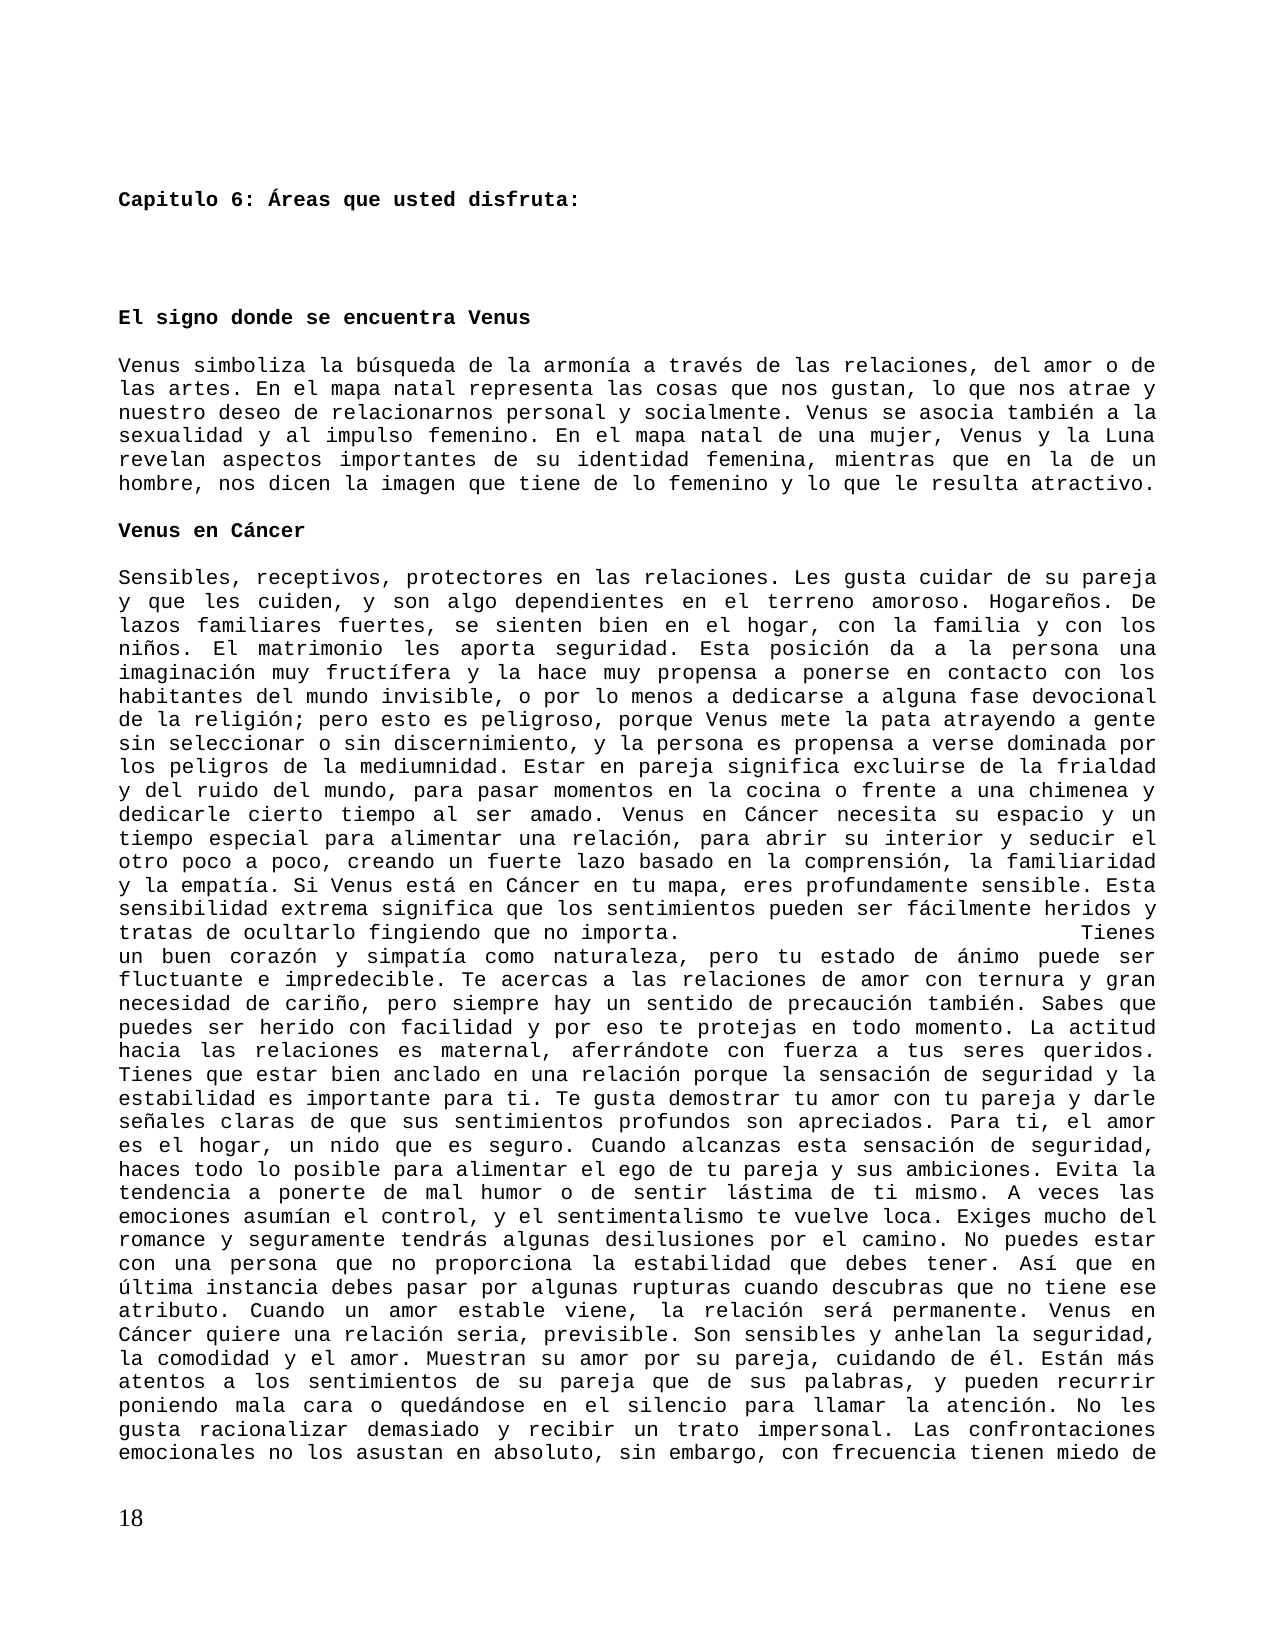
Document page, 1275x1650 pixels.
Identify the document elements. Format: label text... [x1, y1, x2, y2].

text El signo donde se encuentra Venus [118, 307, 1157, 331]
text Capitulo 6: Áreas que usted disfruta: [118, 189, 1157, 213]
text Venus simboliza la búsqueda de la armonía a través de las relaciones, del amor o de las artes. En el mapa natal representa las cosas que nos gustan, lo que nos atrae y nuestro deseo de relacionarnos personal y socialmente. Venus se asocia también a la sexualidad y al impulso femenino. En el mapa natal de una mujer, Venus y la Luna revelan aspectos importantes de su identidad femenina, mientras que en la de un hombre, nos dicen la imagen que tiene de lo femenino y lo que le resulta atractivo. [118, 354, 1157, 496]
text Venus en Cáncer [118, 520, 1157, 544]
text Sensibles, receptivos, protectores en las relaciones. Les gusta cuidar de su pareja y que les cuiden, y son algo dependientes en el terreno amoroso. Hogareños. De lazos familiares fuertes, se sienten bien en el hogar, con la familia y con los niños. El matrimonio les aporta seguridad. Esta posición da a la persona una imaginación muy fructífera y la hace muy propensa a ponerse en contacto con los habitantes del mundo invisible, o por lo menos a dedicarse a alguna fase devocional de la religión; pero esto es peligroso, porque Venus mete la pata atrayendo a gente sin seleccionar o sin discernimiento, y la persona es propensa a verse dominada por los peligros de la mediumnidad. Estar en pareja significa excluirse de la frialdad y del ruido del mundo, para pasar momentos en la cocina o frente a una chimenea y dedicarle cierto tiempo al ser amado. Venus en Cáncer necesita su espacio y un tiempo especial para alimentar una relación, para abrir su interior y seducir el otro poco a poco, creando un fuerte lazo basado en la comprensión, la familiaridad y la empatía. Si Venus está en Cáncer en tu mapa, eres profundamente sensible. Esta sensibilidad extrema significa que los sentimientos pueden ser fácilmente heridos y tratas de ocultarlo fingiendo que no importa. Tienes un buen corazón y simpatía como naturaleza, pero tu estado de ánimo puede ser fluctuante e impredecible. Te acercas a las relaciones de amor con ternura y gran necesidad de cariño, pero siempre hay un sentido de precaución también. Sabes que puedes ser herido con facilidad y por eso te protejas en todo momento. La actitud hacia las relaciones es maternal, aferrándote con fuerza a tus seres queridos. Tienes que estar bien anclado en una relación porque la sensación de seguridad y la estabilidad es importante para ti. Te gusta demostrar tu amor con tu pareja y darle señales claras de que sus sentimientos profundos son apreciados. Para ti, el amor es el hogar, un nido que es seguro. Cuando alcanzas esta sensación de seguridad, haces todo lo posible para alimentar el ego de tu pareja y sus ambiciones. Evita la tendencia a ponerte de mal humor o de sentir lástima de ti mismo. A veces las emociones asumían el control, y el sentimentalismo te vuelve loca. Exiges mucho del romance y seguramente tendrás algunas desilusiones por el camino. No puedes estar con una persona que no proporciona la estabilidad que debes tener. Así que en última instancia debes pasar por algunas rupturas cuando descubras que no tiene ese atributo. Cuando un amor estable viene, la relación será permanente. Venus en Cáncer quiere una relación seria, previsible. Son sensibles y anhelan la seguridad, la comodidad y el amor. Muestran su amor por su pareja, cuidando de él. Están más atentos a los sentimientos de su pareja que de sus palabras, y pueden recurrir poniendo mala cara o quedándose en el silencio para llamar la atención. No les gusta racionalizar demasiado y recibir un trato impersonal. Las confrontaciones emocionales no los asustan en absoluto, sin embargo, con frecuencia tienen miedo de [118, 567, 1157, 1466]
